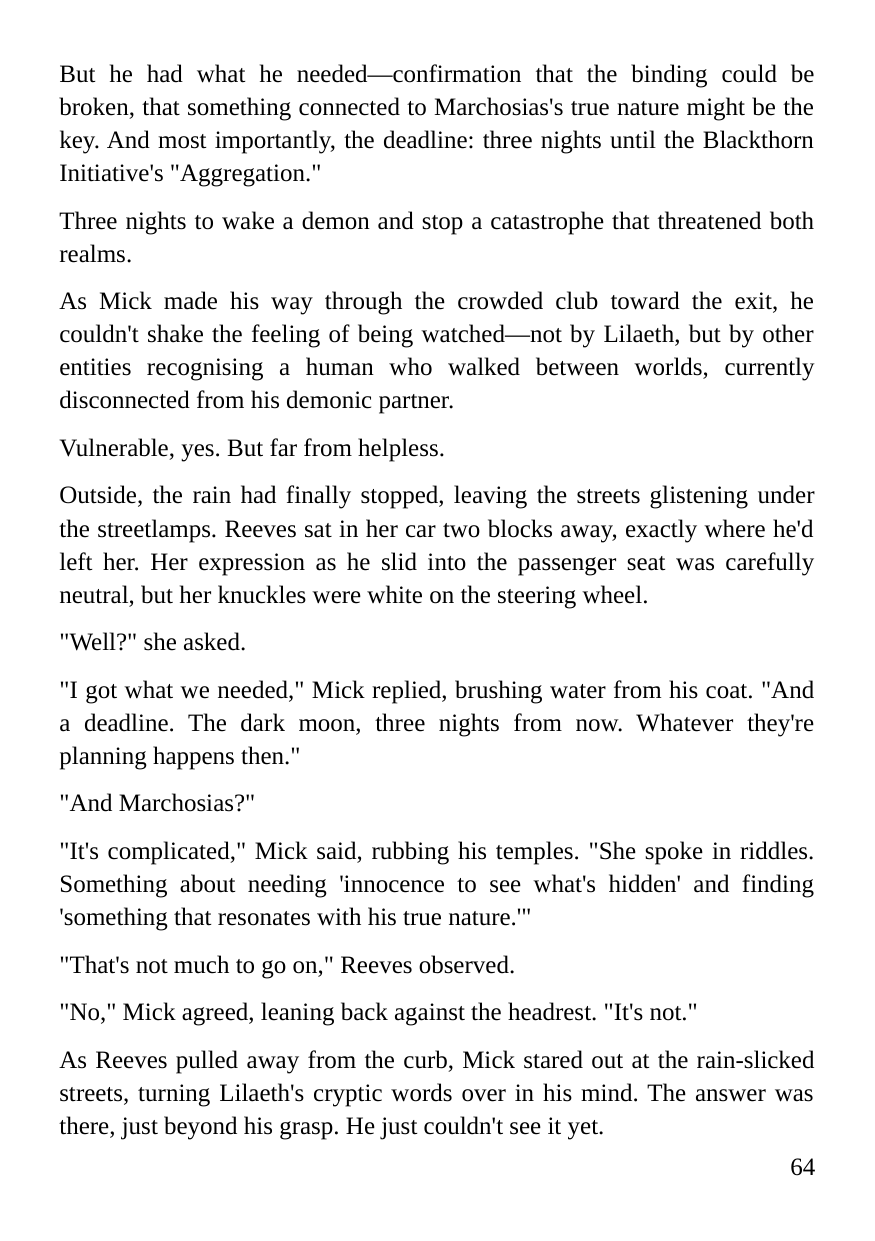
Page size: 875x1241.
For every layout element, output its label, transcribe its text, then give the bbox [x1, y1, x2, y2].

text "I got what we needed," Mick replied, brushing water from his coat. "And a deadline. The dark moon, three nights from now. Whatever they're planning happens then." [59, 675, 815, 770]
text "And Marchosias?" [59, 788, 815, 817]
text "It's complicated," Mick said, rubbing his temples. "She spoke in riddles. Something about needing 'innocence to see what's hidden' and finding 'something that resonates with his true nature.'" [59, 836, 815, 931]
text "No," Mick agreed, leaning back against the headrest. "It's not." [59, 997, 815, 1026]
text "That's not much to go on," Reeves observed. [59, 950, 815, 978]
text As Mick made his way through the crowded club toward the exit, he couldn't shake the feeling of being watched—not by Lilaeth, but by other entities recognising a human who walked between worlds, currently disconnected from his demonic partner. [59, 286, 815, 414]
text As Reeves pulled away from the curb, Mick stared out at the rain-slicked streets, turning Lilaeth's cryptic words over in his mind. The answer was there, just beyond his grasp. He just couldn't see it yet. [59, 1045, 815, 1140]
text "Well?" she asked. [59, 627, 815, 656]
text Vulnerable, yes. But far from helpless. [59, 433, 815, 462]
text Three nights to wake a demon and stop a catastrophe that threatened both realms. [59, 206, 815, 267]
text Outside, the rain had finally stopped, leaving the streets glistening under the streetlamps. Reeves sat in her car two blocks away, exactly where he'd left her. Her expression as he slid into the passenger seat was carefully neutral, but her knuckles were white on the steering wheel. [59, 481, 815, 608]
text But he had what he needed—confirmation that the binding could be broken, that something connected to Marchosias's true nature might be the key. And most importantly, the deadline: three nights until the Blackthorn Initiative's "Aggregation." [59, 59, 815, 187]
